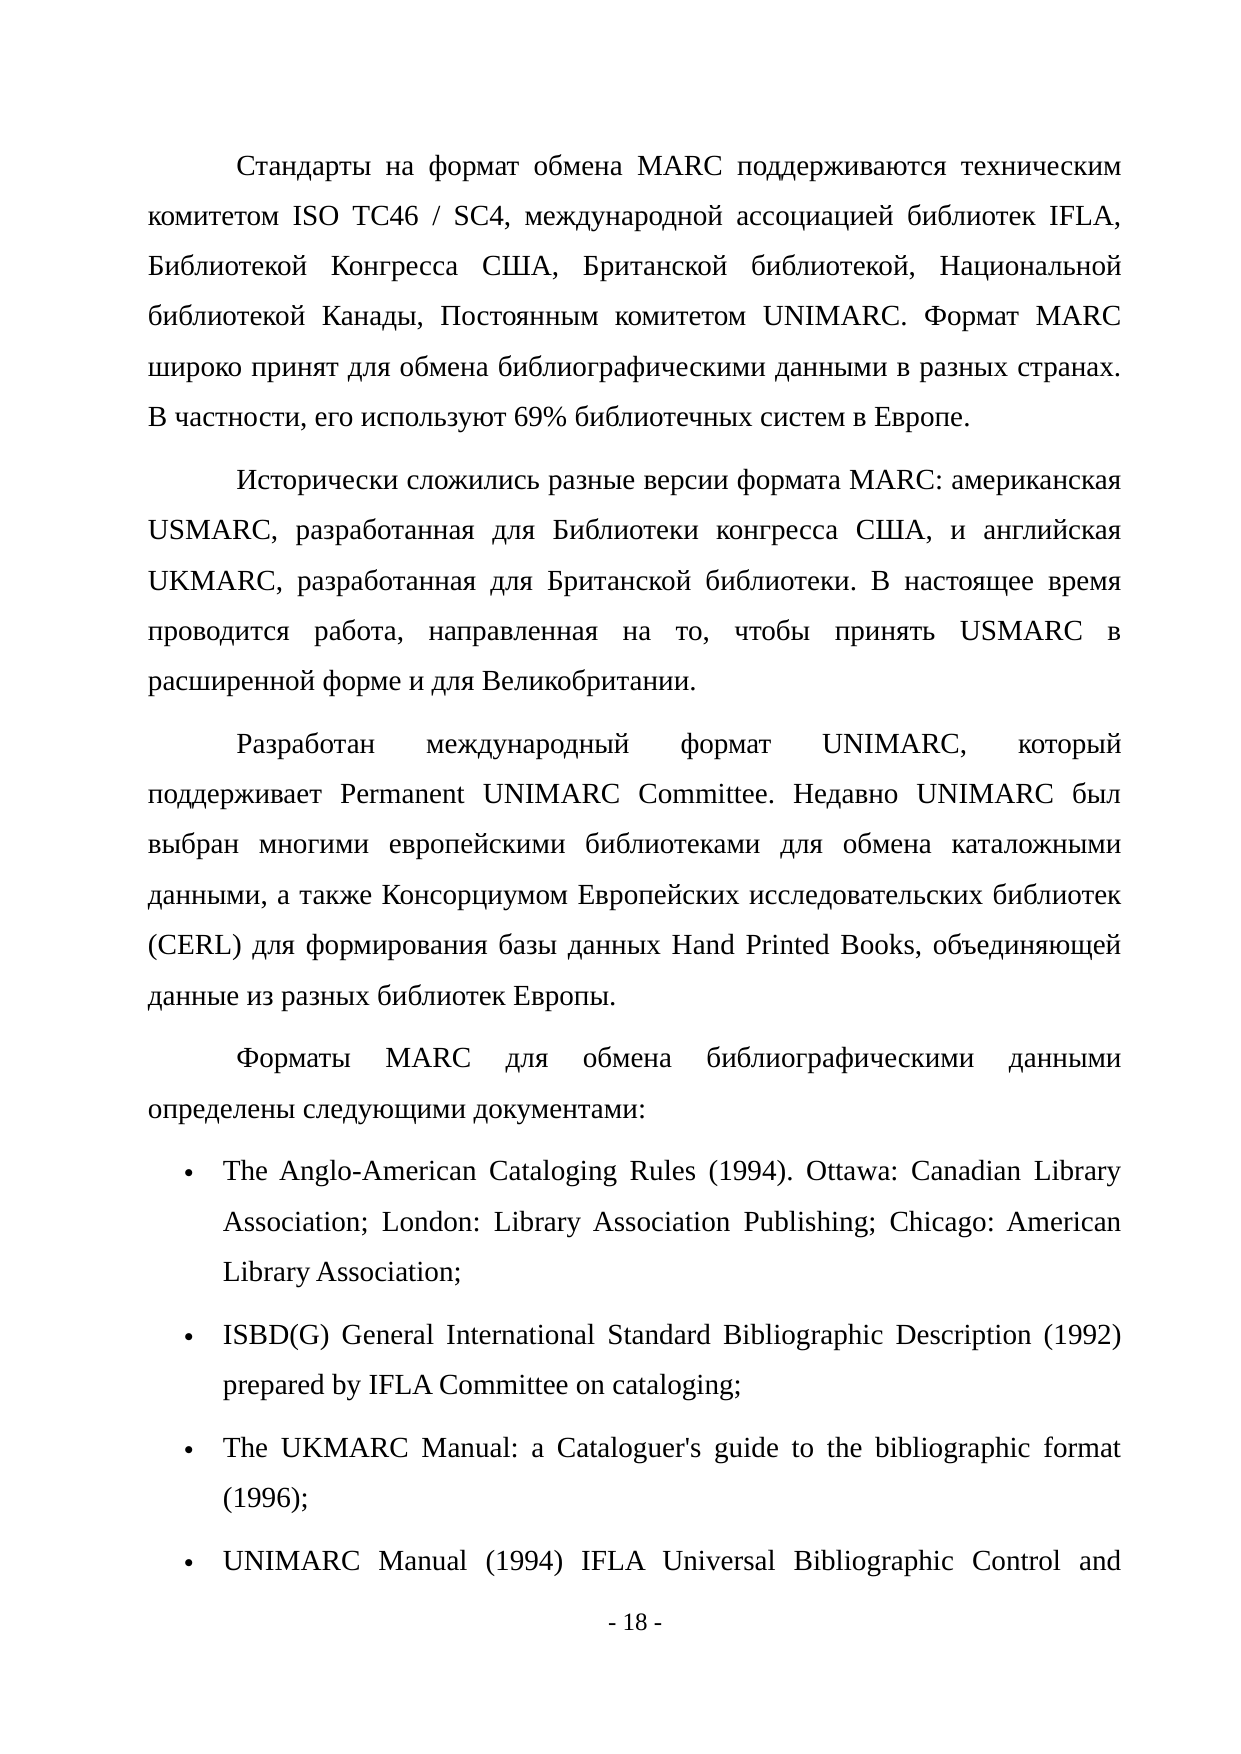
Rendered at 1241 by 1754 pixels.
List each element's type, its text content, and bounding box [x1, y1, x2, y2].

text Стандарты на формат обмена MARC поддерживаются техническим комитетом ISO TC46 / SC4, международной ассоциацией библиотек IFLA, Библиотекой Конгресса США, Британской библиотекой, Национальной библиотекой Канады, Постоянным комитетом UNIMARC. Формат MARC широко принят для обмена библиографическими данными в разных странах. В частности, его используют 69% библиотечных систем в Европе. [148, 148, 1122, 433]
text Форматы MARC для обмена библиографическими данными определены следующими документами: [148, 1040, 1122, 1124]
list UNIMARC Manual (1994) IFLA Universal Bibliographic Control and [185, 1543, 1122, 1577]
text Исторически сложились разные версии формата MARC: американская USMARC, разработанная для Библиотеки конгресса США, и английская UKMARC, разработанная для Британской библиотеки. В настоящее время проводится работа, направленная на то, чтобы принять USMARC в расширенной форме и для Великобритании. [148, 462, 1122, 697]
text Разработан международный формат UNIMARC, который поддерживает Permanent UNIMARC Committee. Недавно UNIMARC был выбран многими европейскими библиотеками для обмена каталожными данными, а также Консорциумом Европейских исследовательских библиотек (CERL) для формирования базы данных Hand Printed Books, объединяющей данные из разных библиотек Европы. [148, 726, 1122, 1011]
list The UKMARC Manual: a Cataloguer's guide to the bibliographic format (1996); [185, 1430, 1122, 1514]
list The Anglo-American Cataloging Rules (1994). Ottawa: Canadian Library Association; London: Library Association Publishing; Chicago: American Library Association; [185, 1153, 1122, 1288]
list ISBD(G) General International Standard Bibliographic Description (1992) prepared by IFLA Committee on cataloging; [185, 1317, 1122, 1401]
